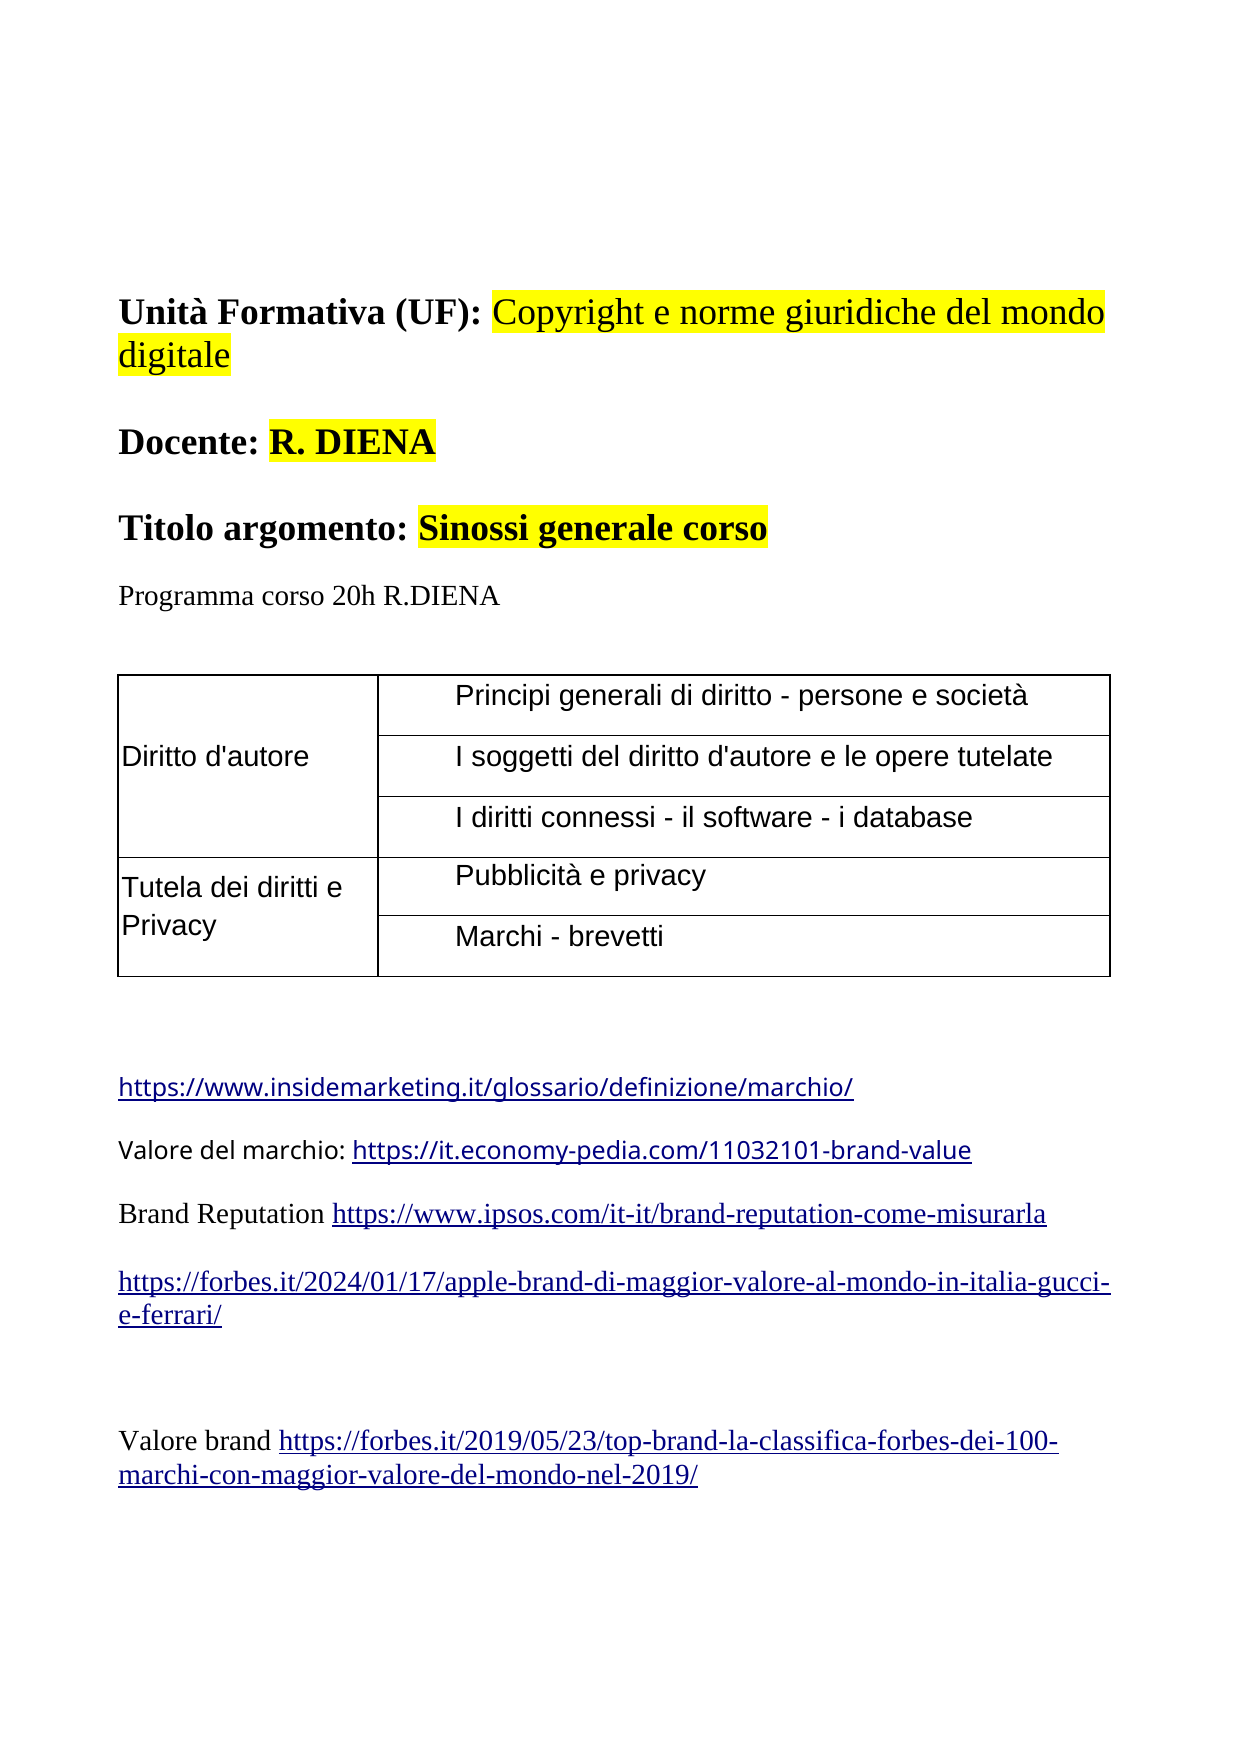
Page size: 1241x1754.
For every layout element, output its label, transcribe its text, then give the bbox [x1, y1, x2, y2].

text Docente: R. DIENA [118, 419, 1122, 462]
table_header Principi generali di diritto - persone e società [379, 676, 1109, 734]
text Titolo argomento: Sinossi generale corso [118, 505, 1122, 548]
table_header Diritto d'autore [119, 676, 377, 857]
table_cell Tutela dei diritti e Privacy [119, 858, 377, 976]
text https://www.insidemarketing.it/glossario/definizione/marchio/ [118, 1070, 1122, 1104]
text Valore brand https://forbes.it/2019/05/23/top-brand-la-classifica-forbes-dei-100-marchi-con-maggior-valore-del-mondo-nel-2019/ [118, 1423, 1122, 1491]
text Unità Formativa (UF): Copyright e norme giuridiche del mondo digitale [118, 290, 1122, 376]
text Brand Reputation https://www.ipsos.com/it-it/brand-reputation-come-misurarla [118, 1196, 1122, 1230]
text https://forbes.it/2024/01/17/apple-brand-di-maggior-valore-al-mondo-in-italia-gucci-e-ferrari/ [118, 1264, 1122, 1331]
table_cell Marchi - brevetti [379, 916, 1109, 976]
table_cell Pubblicità e privacy [379, 858, 1109, 915]
table_cell I diritti connessi - il software - i database [379, 797, 1109, 857]
text Valore del marchio: https://it.economy-pedia.com/11032101-brand-value [118, 1133, 1122, 1167]
text Programma corso 20h R.DIENA [118, 578, 1122, 611]
table_cell I soggetti del diritto d'autore e le opere tutelate [379, 736, 1109, 796]
